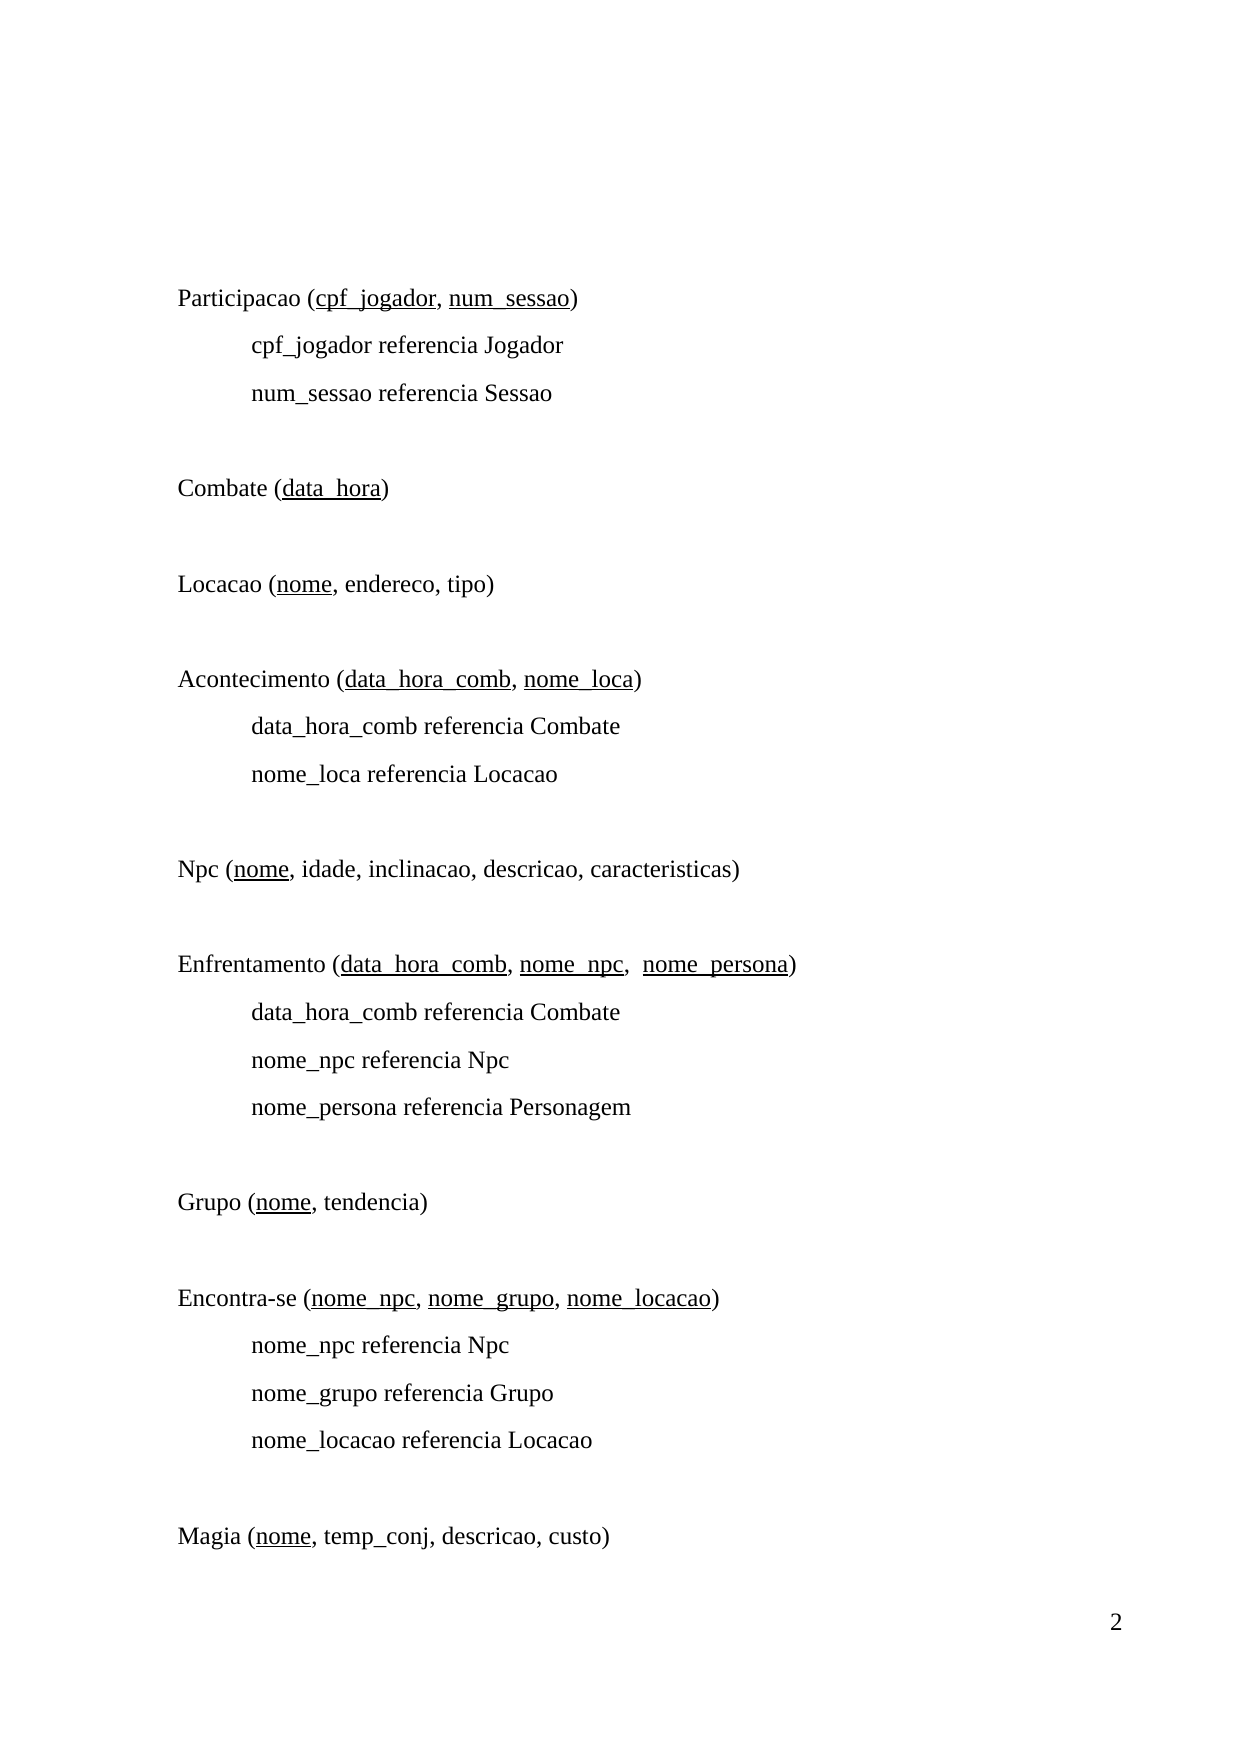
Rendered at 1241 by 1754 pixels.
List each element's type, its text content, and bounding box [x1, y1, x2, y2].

text Npc (nome, idade, inclinacao, descricao, caracteristicas) [177, 854, 1122, 883]
text Acontecimento (data_hora_comb, nome_loca) [177, 664, 1122, 693]
text nome_npc referencia Npc [251, 1330, 1122, 1359]
text data_hora_comb referencia Combate [251, 997, 1122, 1026]
text nome_grupo referencia Grupo [251, 1378, 1122, 1407]
text Encontra-se (nome_npc, nome_grupo, nome_locacao) [177, 1283, 1122, 1311]
text Combate (data_hora) [177, 473, 1122, 502]
text nome_persona referencia Personagem [251, 1092, 1122, 1121]
text cpf_jogador referencia Jogador [251, 331, 1122, 359]
text nome_loca referencia Locacao [251, 759, 1122, 788]
text data_hora_comb referencia Combate [251, 711, 1122, 740]
text num_sessao referencia Sessao [251, 378, 1122, 407]
text Grupo (nome, tendencia) [177, 1187, 1122, 1216]
text Participacao (cpf_jogador, num_sessao) [177, 283, 1122, 312]
text Locacao (nome, endereco, tipo) [177, 569, 1122, 597]
text nome_npc referencia Npc [251, 1045, 1122, 1073]
text Enfrentamento (data_hora_comb, nome_npc, nome_persona) [177, 949, 1122, 978]
text nome_locacao referencia Locacao [251, 1426, 1122, 1454]
text Magia (nome, temp_conj, descricao, custo) [177, 1521, 1122, 1549]
